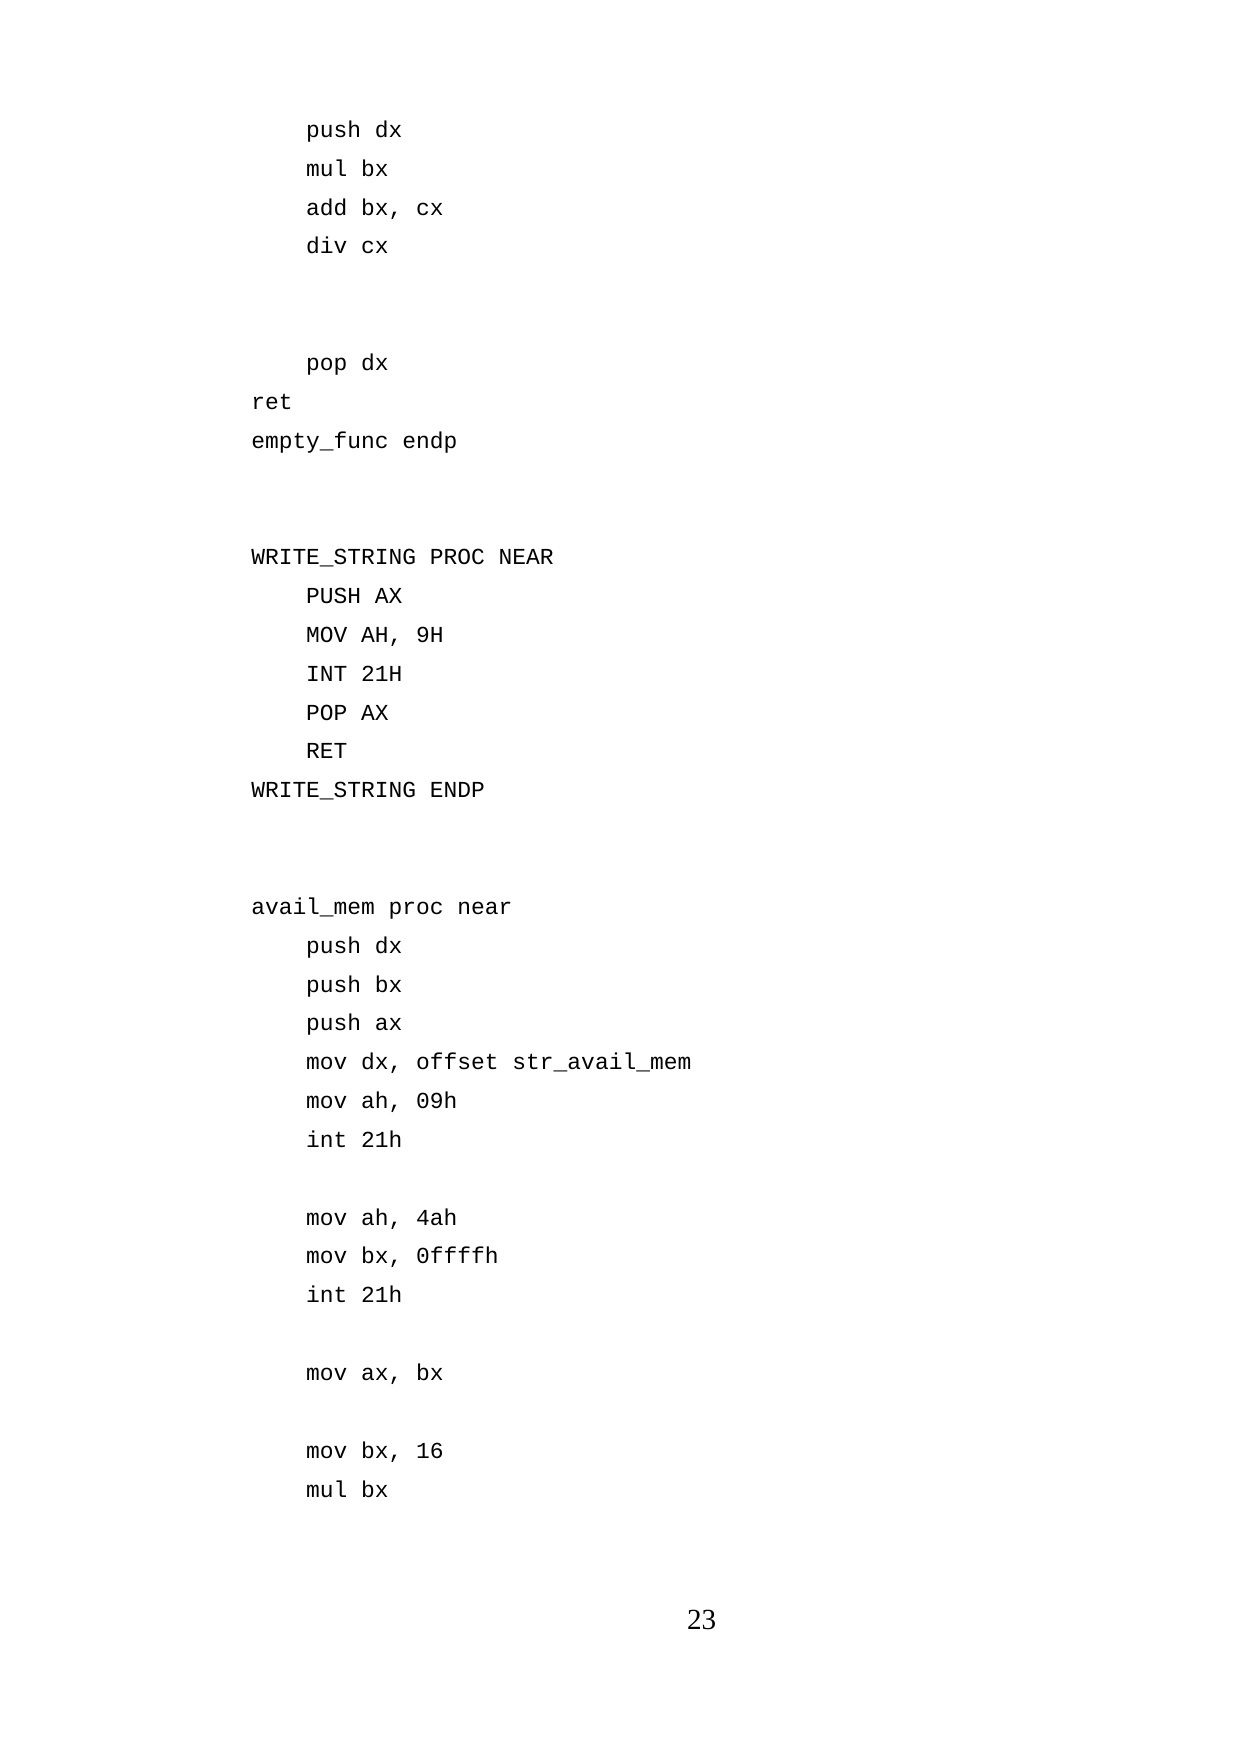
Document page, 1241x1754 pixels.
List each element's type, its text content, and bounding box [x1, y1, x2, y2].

text add bx, cx [177, 196, 1152, 222]
text push dx [177, 934, 1152, 960]
text WRITE_STRING ENDP [177, 779, 1152, 804]
text empty_func endp [177, 429, 1152, 455]
text push ax [177, 1012, 1152, 1038]
text mov bx, 0ffffh [177, 1245, 1152, 1271]
text INT 21H [177, 662, 1152, 688]
text mov ax, bx [177, 1361, 1152, 1387]
text mul bx [177, 1478, 1152, 1504]
text avail_mem proc near [177, 895, 1152, 921]
text POP AX [177, 701, 1152, 727]
text WRITE_STRING PROC NEAR [177, 546, 1152, 571]
text RET [177, 740, 1152, 766]
text PUSH AX [177, 584, 1152, 610]
text int 21h [177, 1284, 1152, 1310]
text mov ah, 4ah [177, 1206, 1152, 1232]
text push dx [177, 118, 1152, 144]
text push bx [177, 973, 1152, 999]
text mov dx, offset str_avail_mem [177, 1051, 1152, 1077]
text pop dx [177, 351, 1152, 377]
text mul bx [177, 157, 1152, 183]
text mov ah, 09h [177, 1089, 1152, 1115]
text MOV AH, 9H [177, 623, 1152, 649]
text ret [177, 390, 1152, 416]
text mov bx, 16 [177, 1439, 1152, 1465]
text int 21h [177, 1128, 1152, 1154]
text div cx [177, 235, 1152, 261]
